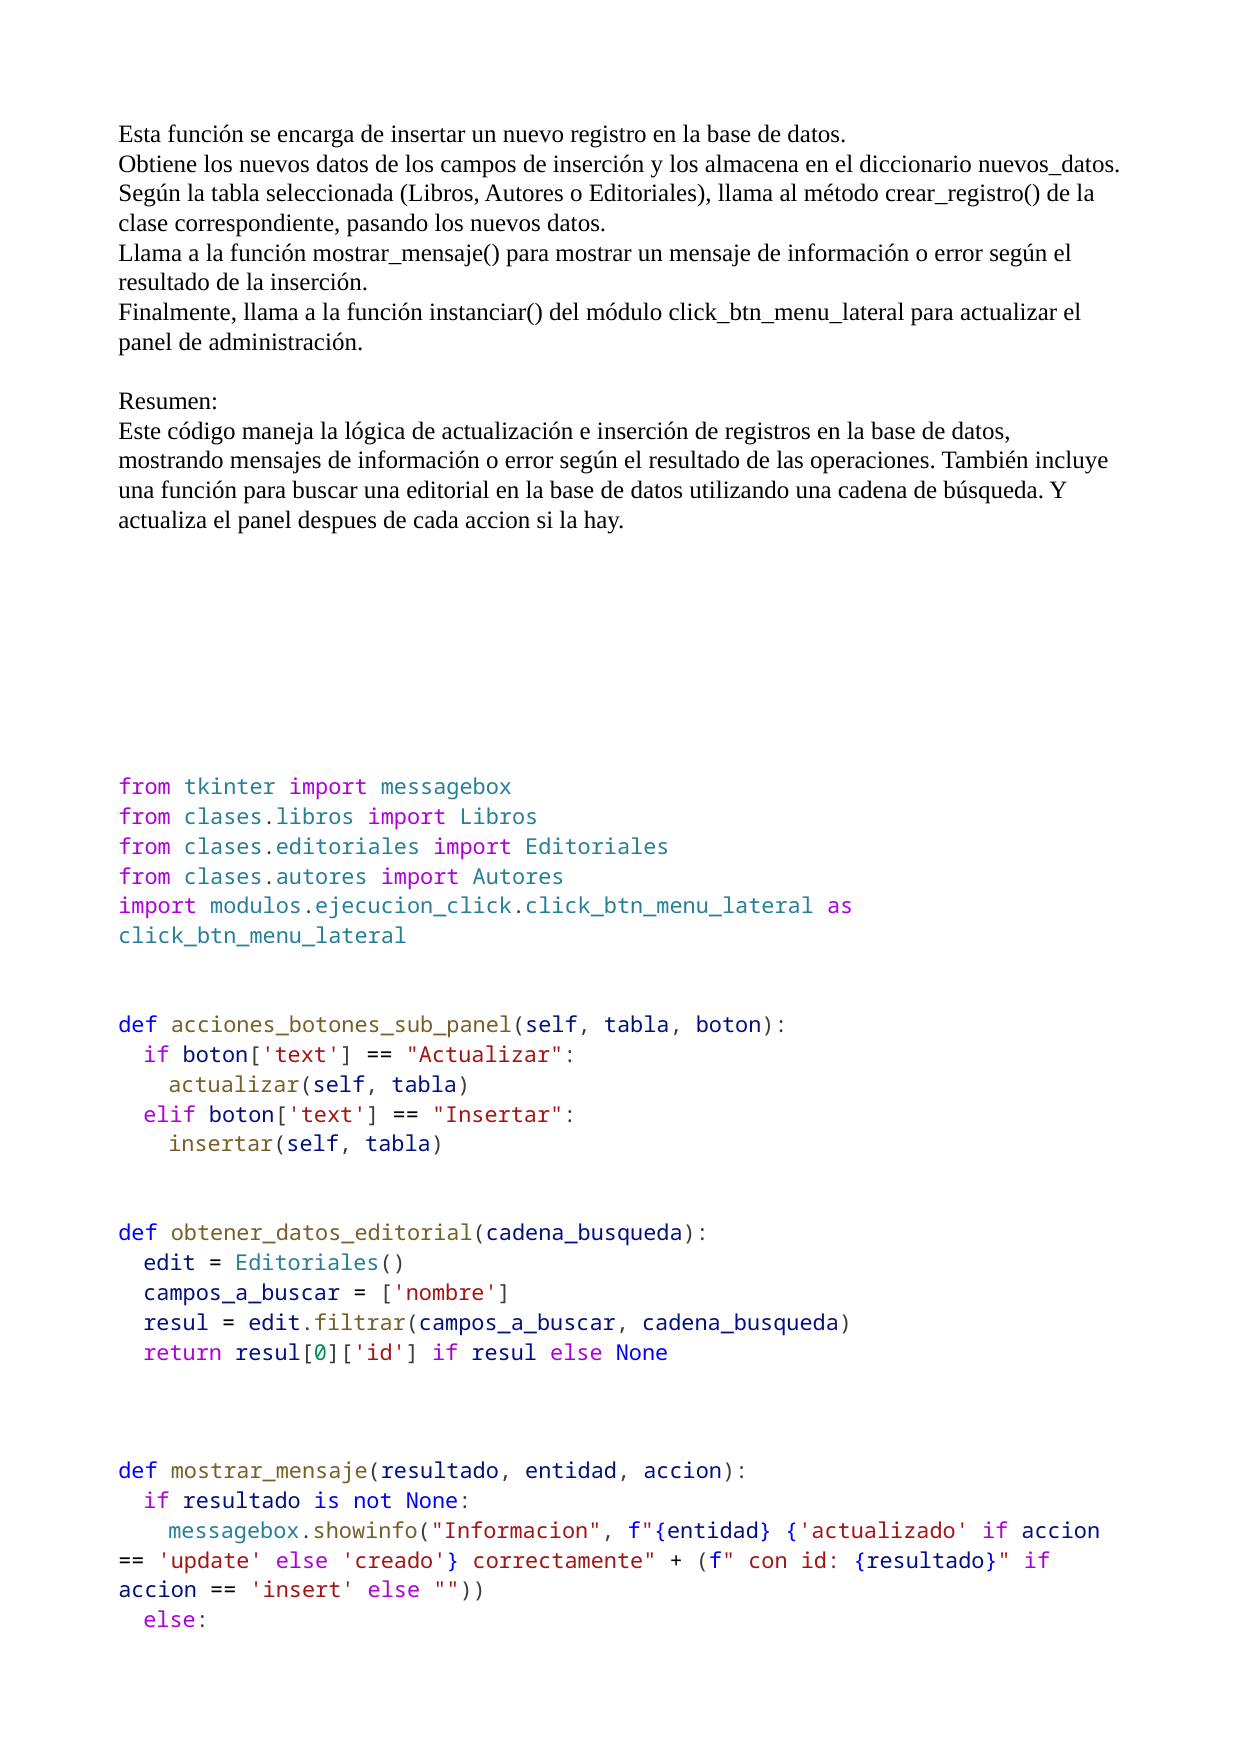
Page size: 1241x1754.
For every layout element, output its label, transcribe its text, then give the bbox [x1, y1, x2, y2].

text def mostrar_mensaje(resultado, entidad, accion): [118, 1455, 1122, 1485]
text Finalmente, llama a la función instanciar() del módulo click_btn_menu_lateral para actualizar el panel de administración. [118, 296, 1122, 356]
text def obtener_datos_editorial(cadena_busqueda): [118, 1217, 1122, 1247]
text Llama a la función mostrar_mensaje() para mostrar un mensaje de información o error según el resultado de la inserción. [118, 237, 1122, 296]
text campos_a_buscar = ['nombre'] [118, 1277, 1122, 1307]
text Este código maneja la lógica de actualización e inserción de registros en la base de datos, mostrando mensajes de información o error según el resultado de las operaciones. También incluye una función para buscar una editorial en la base de datos utilizando una cadena de búsqueda. Y actualiza el panel despues de cada accion si la hay. [118, 415, 1122, 534]
text edit = Editoriales() [118, 1247, 1122, 1277]
text Esta función se encarga de insertar un nuevo registro en la base de datos. [118, 118, 1122, 148]
text from tkinter import messagebox [118, 771, 1122, 801]
text if boton['text'] == "Actualizar": [118, 1039, 1122, 1069]
text insertar(self, tabla) [118, 1128, 1122, 1158]
text from clases.libros import Libros [118, 801, 1122, 831]
text def acciones_botones_sub_panel(self, tabla, boton): [118, 1009, 1122, 1039]
text else: [118, 1604, 1122, 1634]
text Obtiene los nuevos datos de los campos de inserción y los almacena en el diccionario nuevos_datos. [118, 148, 1122, 177]
text from clases.editoriales import Editoriales [118, 831, 1122, 861]
text import modulos.ejecucion_click.click_btn_menu_lateral as click_btn_menu_lateral [118, 890, 1122, 950]
text actualizar(self, tabla) [118, 1069, 1122, 1098]
text messagebox.showinfo("Informacion", f"{entidad} {'actualizado' if accion == 'update' else 'creado'} correctamente" + (f" con id: {resultado}" if accion == 'insert' else "")) [118, 1515, 1122, 1604]
text Resumen: [118, 385, 1122, 415]
text elif boton['text'] == "Insertar": [118, 1098, 1122, 1128]
text from clases.autores import Autores [118, 861, 1122, 890]
text return resul[0]['id'] if resul else None [118, 1336, 1122, 1366]
text resul = edit.filtrar(campos_a_buscar, cadena_busqueda) [118, 1307, 1122, 1336]
text Según la tabla seleccionada (Libros, Autores o Editoriales), llama al método crear_registro() de la clase correspondiente, pasando los nuevos datos. [118, 177, 1122, 237]
text if resultado is not None: [118, 1485, 1122, 1515]
